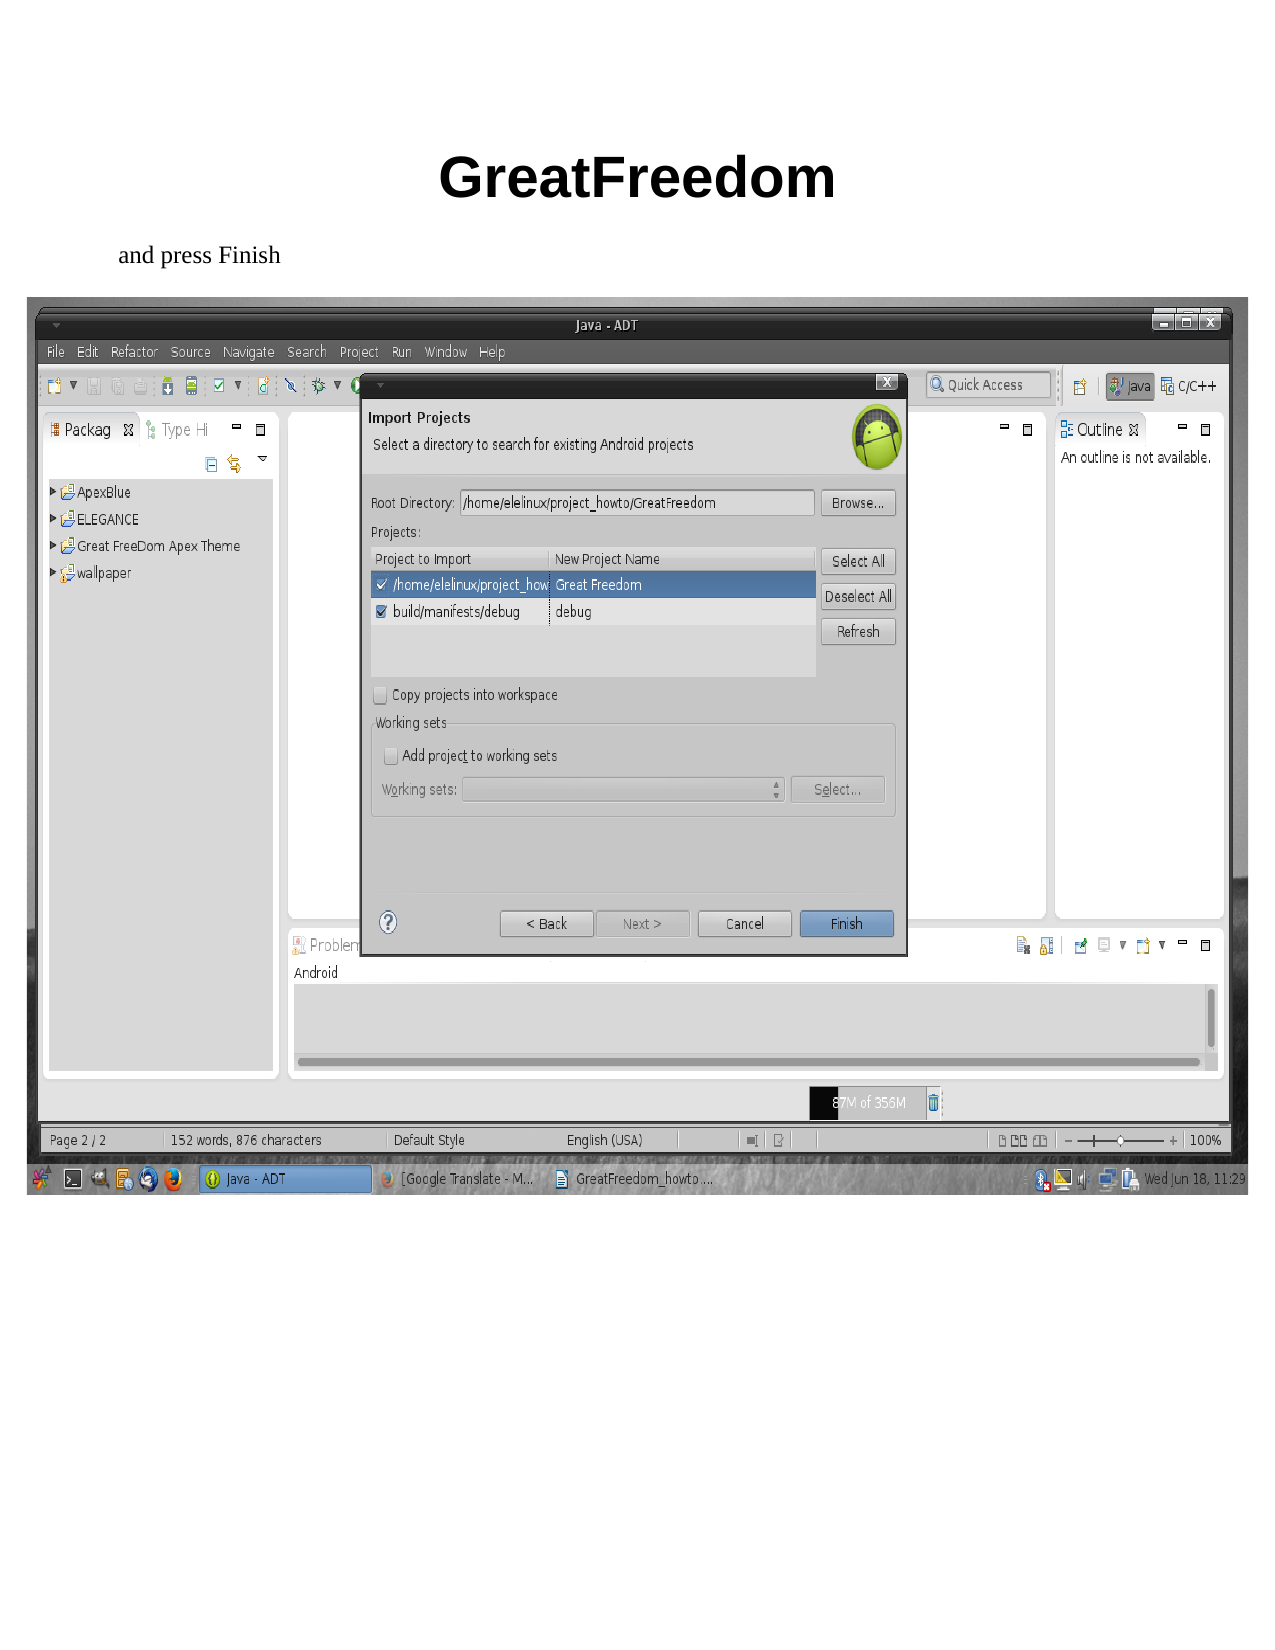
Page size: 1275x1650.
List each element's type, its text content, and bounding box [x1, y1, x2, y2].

picture [26, 297, 1249, 1195]
text and press Finish [118, 240, 1157, 268]
